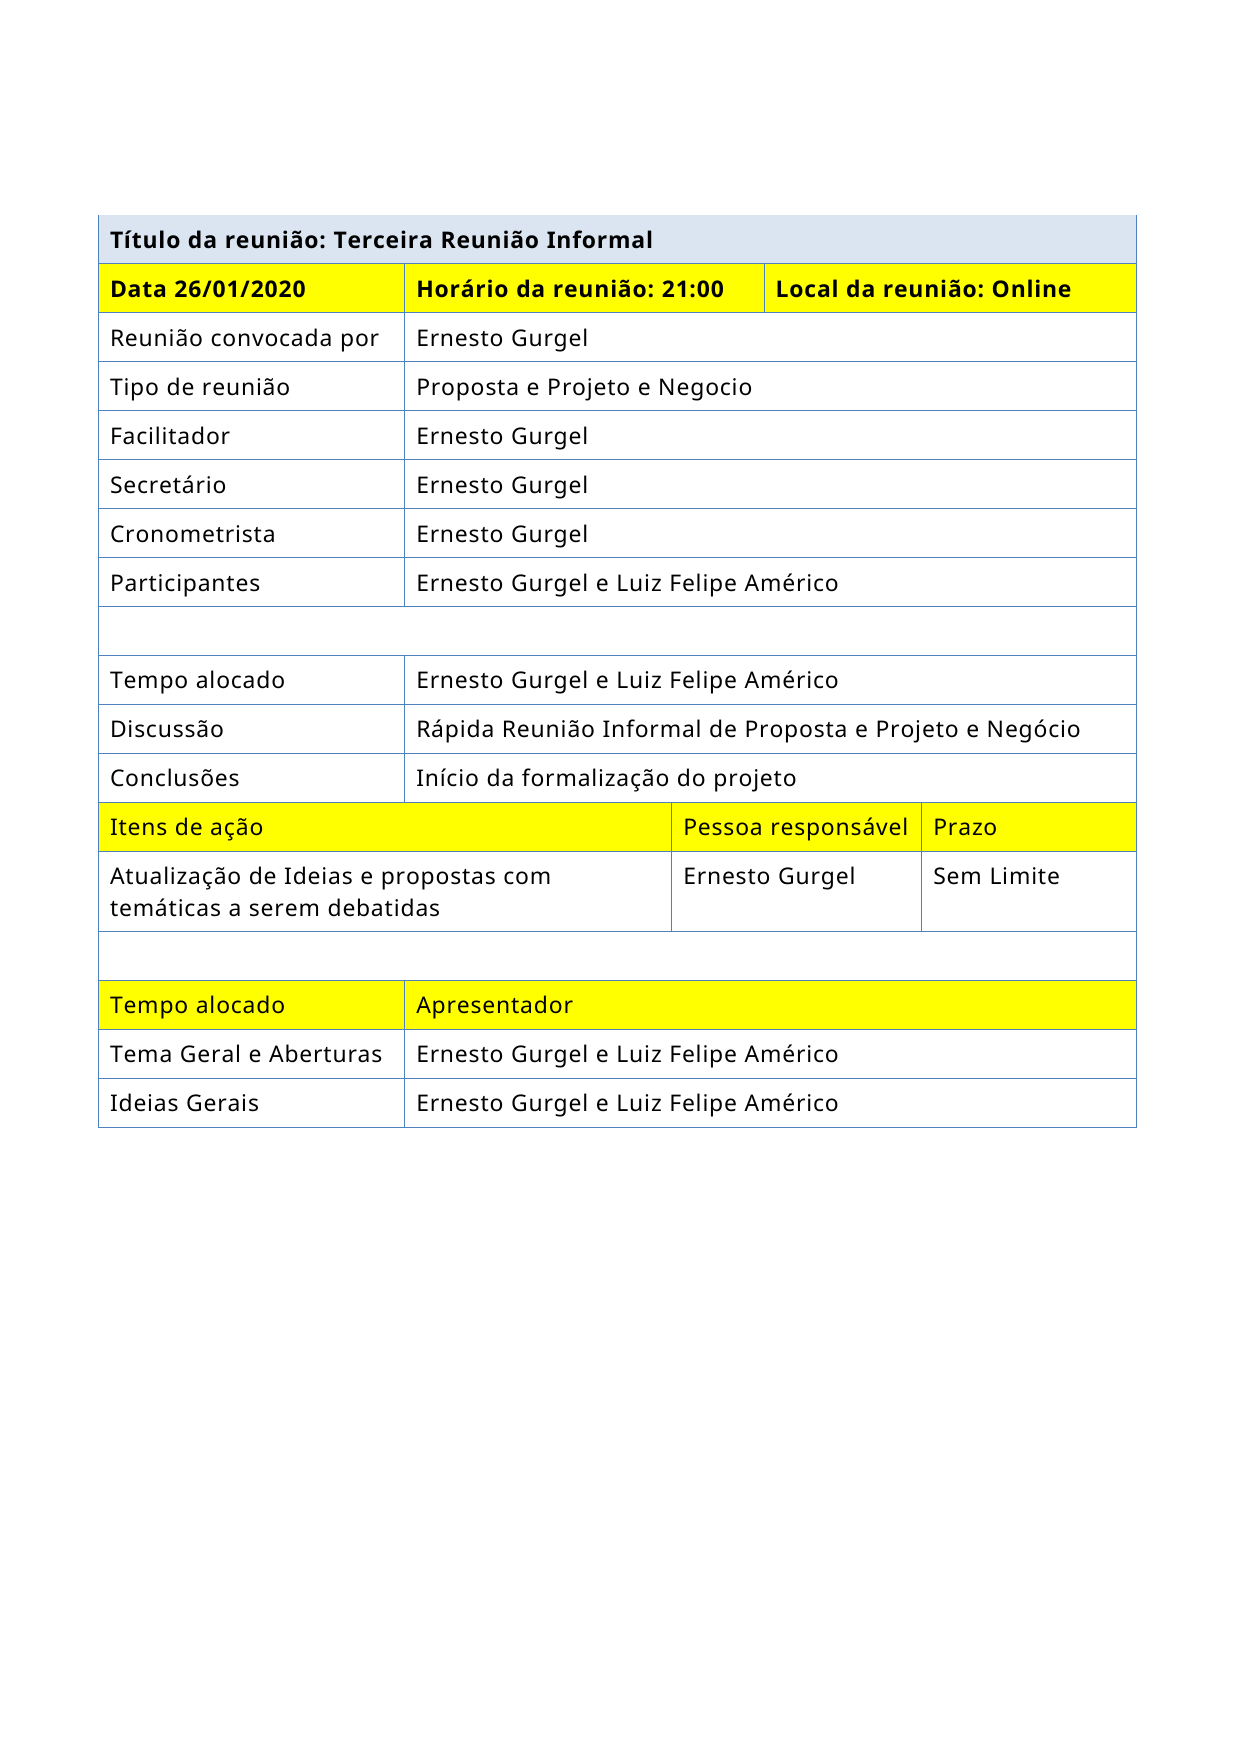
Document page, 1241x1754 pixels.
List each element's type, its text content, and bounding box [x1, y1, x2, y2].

table_cell Ernesto Gurgel e Luiz Felipe Américo [405, 1030, 1136, 1078]
table_cell Pessoa responsável [672, 803, 921, 851]
table_cell Tempo alocado [99, 656, 404, 704]
table_cell Proposta e Projeto e Negocio [405, 362, 1136, 410]
table_cell Tipo de reunião [99, 362, 404, 410]
table_cell Local da reunião: Online [765, 264, 1136, 312]
table_cell Ernesto Gurgel [405, 411, 1136, 459]
table_cell Conclusões [99, 754, 404, 802]
table_cell Rápida Reunião Informal de Proposta e Projeto e Negócio [405, 705, 1136, 753]
table_cell Ernesto Gurgel [405, 313, 1136, 361]
table_cell Prazo [922, 803, 1136, 851]
table_cell Data 26/01/2020 [99, 264, 404, 312]
table_cell Ernesto Gurgel [405, 460, 1136, 508]
table_cell Discussão [99, 705, 404, 753]
table_header Título da reunião: Terceira Reunião Informal [99, 215, 1136, 263]
table_cell Ernesto Gurgel e Luiz Felipe Américo [405, 558, 1136, 606]
table_cell Apresentador [405, 981, 1136, 1029]
table_cell Facilitador [99, 411, 404, 459]
table_cell Agenda 1 [99, 607, 1136, 655]
table_cell Tema Geral e Aberturas [99, 1030, 404, 1078]
table_cell Ernesto Gurgel [672, 852, 921, 931]
table_cell Participantes [99, 558, 404, 606]
table_cell Início da formalização do projeto [405, 754, 1136, 802]
table_cell Reunião convocada por [99, 313, 404, 361]
table_cell Ernesto Gurgel e Luiz Felipe Américo [405, 1079, 1136, 1127]
table_cell Ernesto Gurgel e Luiz Felipe Américo [405, 656, 1136, 704]
table_cell Cronometrista [99, 509, 404, 557]
table_cell Tempo alocado [99, 981, 404, 1029]
table_cell Itens de ação [99, 803, 671, 851]
table_cell Horário da reunião: 21:00 [405, 264, 764, 312]
table_cell Ideias Gerais [99, 1079, 404, 1127]
table_cell [99, 932, 1136, 980]
table_cell Sem Limite [922, 852, 1136, 931]
table_cell Ernesto Gurgel [405, 509, 1136, 557]
table_cell Atualização de Ideias e propostas com temáticas a serem debatidas [99, 852, 671, 931]
table_cell Secretário [99, 460, 404, 508]
